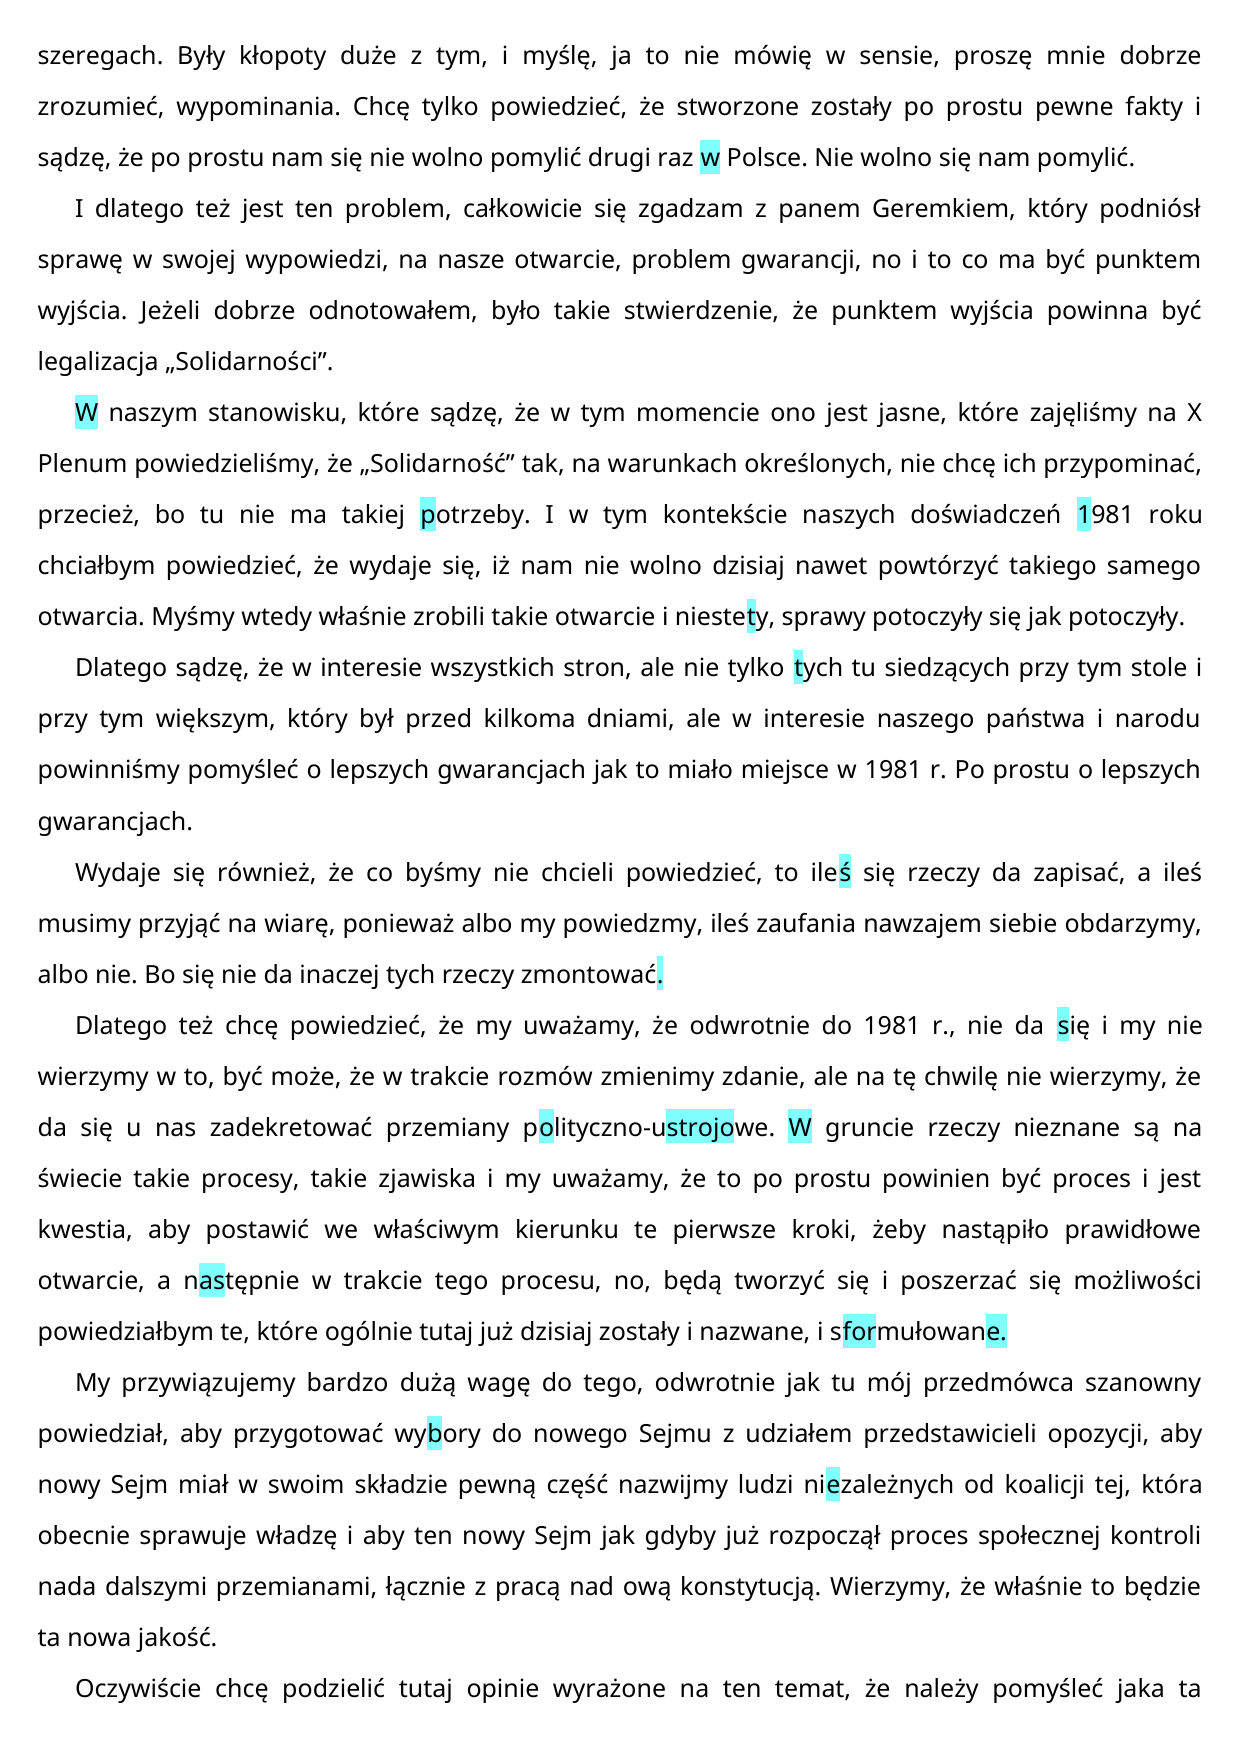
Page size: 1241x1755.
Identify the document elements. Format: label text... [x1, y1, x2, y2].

text Dlatego też chcę powiedzieć, że my uważamy, że odwrotnie do 1981 r., nie da się i my nie wierzymy w to, być może, że w trakcie rozmów zmienimy zdanie, ale na tę chwilę nie wierzymy, że da się u nas zadekretować przemiany polityczno-ustrojowe. W gruncie rzeczy nieznane są na świecie takie procesy, takie zjawiska i my uważamy, że to po prostu powinien być proces i jest kwestia, aby postawić we właściwym kierunku te pierwsze kroki, żeby nastąpiło prawidłowe otwarcie, a następnie w trakcie tego procesu, no, będą tworzyć się i poszerzać się możliwości powiedziałbym te, które ogólnie tutaj już dzisiaj zostały i nazwane, i sformułowane. [37, 1007, 1203, 1348]
text My przywiązujemy bardzo dużą wagę do tego, odwrotnie jak tu mój przedmówca szanowny powiedział, aby przygotować wybory do nowego Sejmu z udziałem przedstawicieli opozycji, aby nowy Sejm miał w swoim składzie pewną część nazwijmy ludzi niezależnych od koalicji tej, która obecnie sprawuje władzę i aby ten nowy Sejm jak gdyby już rozpoczął proces społecznej kontroli nada dalszymi przemianami, łącznie z pracą nad ową konstytucją. Wierzymy, że właśnie to będzie ta nowa jakość. [37, 1364, 1203, 1654]
text szeregach. Były kłopoty duże z tym, i myślę, ja to nie mówię w sensie, proszę mnie dobrze zrozumieć, wypominania. Chcę tylko powiedzieć, że stworzone zostały po prostu pewne fakty i sądzę, że po prostu nam się nie wolno pomylić drugi raz w Polsce. Nie wolno się nam pomylić. [37, 37, 1203, 174]
text Dlatego sądzę, że w interesie wszystkich stron, ale nie tylko tych tu siedzących przy tym stole i przy tym większym, który był przed kilkoma dniami, ale w interesie naszego państwa i narodu powinniśmy pomyśleć o lepszych gwarancjach jak to miało miejsce w 1981 r. Po prostu o lepszych gwarancjach. [37, 650, 1203, 837]
text Oczywiście chcę podzielić tutaj opinie wyrażone na ten temat, że należy pomyśleć jaka ta [37, 1671, 1203, 1705]
text W naszym stanowisku, które sądzę, że w tym momencie ono jest jasne, które zajęliśmy na X Plenum powiedzieliśmy, że „Solidarność” tak, na warunkach określonych, nie chcę ich przypominać, przecież, bo tu nie ma takiej potrzeby. I w tym kontekście naszych doświadczeń 1981 roku chciałbym powiedzieć, że wydaje się, iż nam nie wolno dzisiaj nawet powtórzyć takiego samego otwarcia. Myśmy wtedy właśnie zrobili takie otwarcie i niestety, sprawy potoczyły się jak potoczyły. [37, 395, 1203, 633]
text I dlatego też jest ten problem, całkowicie się zgadzam z panem Geremkiem, który podniósł sprawę w swojej wypowiedzi, na nasze otwarcie, problem gwarancji, no i to co ma być punktem wyjścia. Jeżeli dobrze odnotowałem, było takie stwierdzenie, że punktem wyjścia powinna być legalizacja „Solidarności”. [37, 191, 1203, 378]
text Wydaje się również, że co byśmy nie chcieli powiedzieć, to ileś się rzeczy da zapisać, a ileś musimy przyjąć na wiarę, ponieważ albo my powiedzmy, ileś zaufania nawzajem siebie obdarzymy, albo nie. Bo się nie da inaczej tych rzeczy zmontować. [37, 854, 1203, 990]
